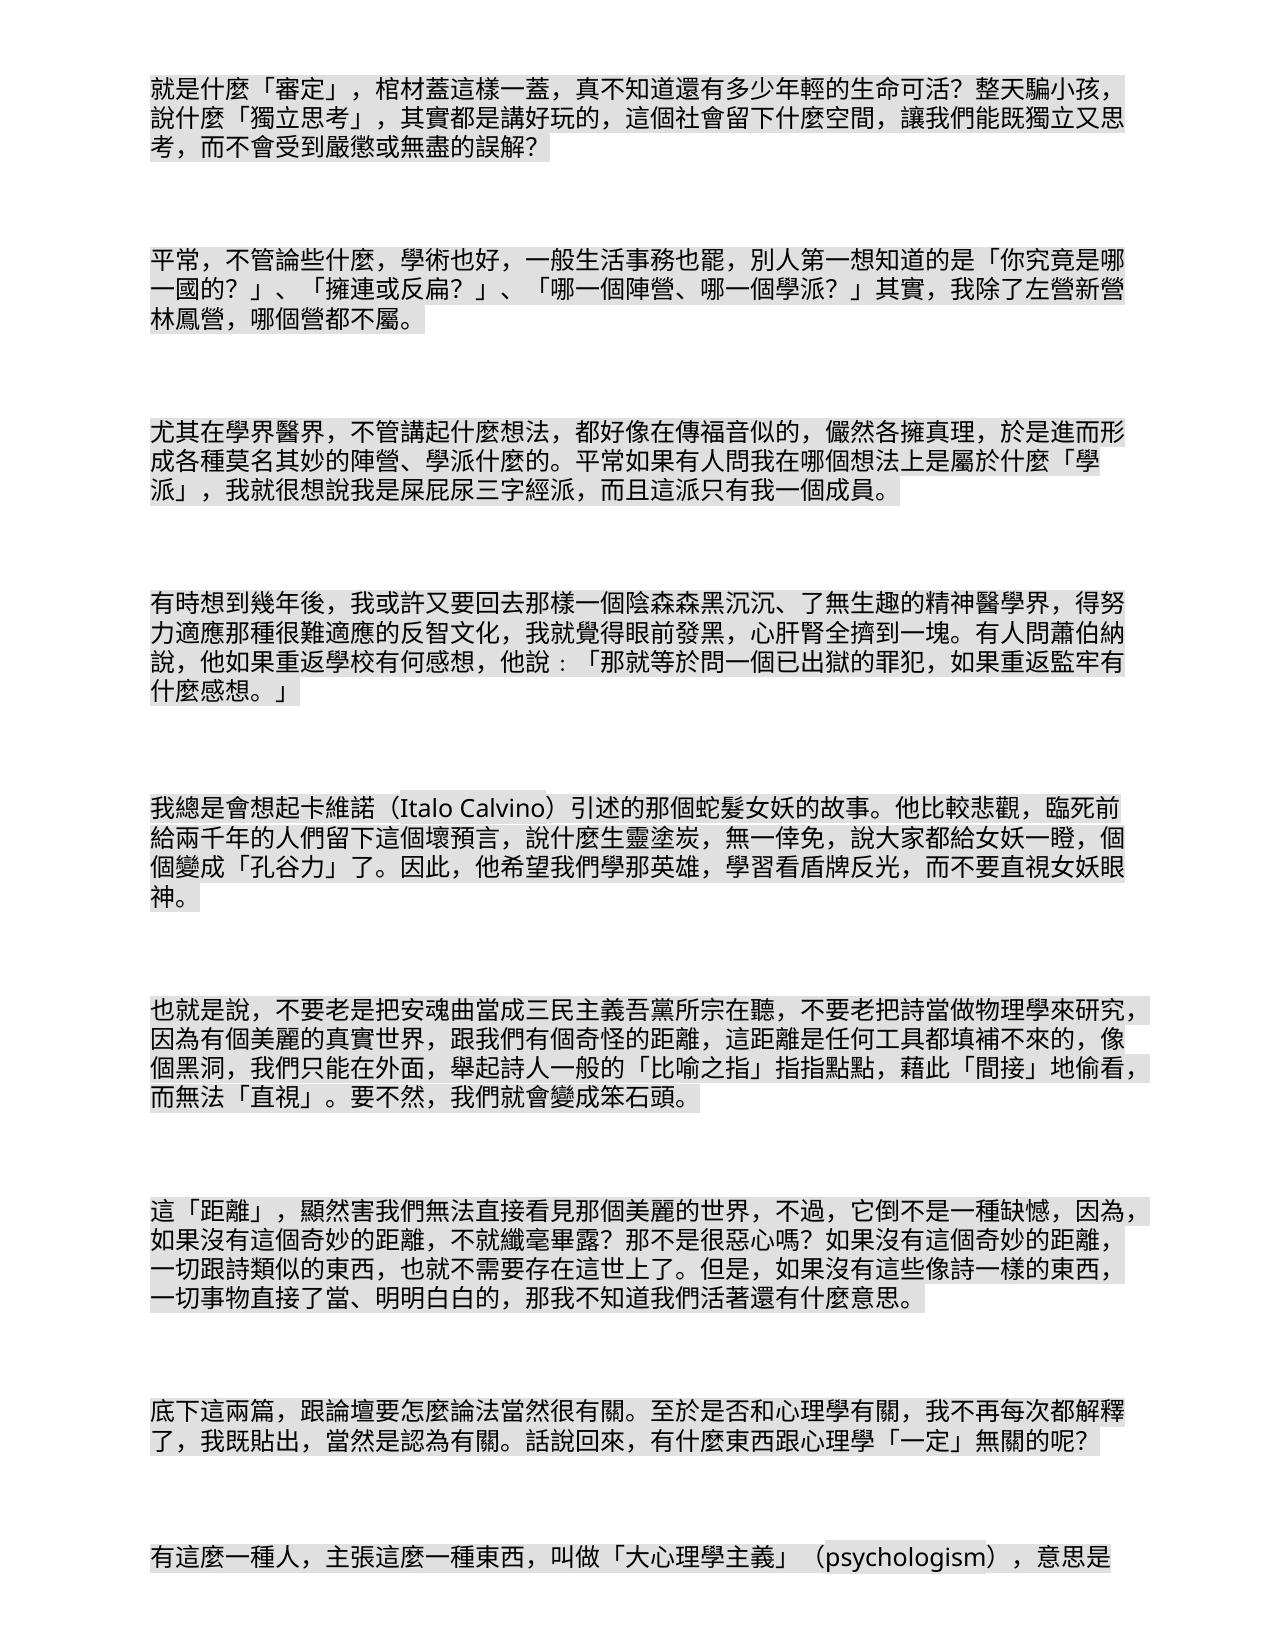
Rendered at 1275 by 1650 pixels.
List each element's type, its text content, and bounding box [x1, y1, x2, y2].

text 平常，不管論些什麼，學術也好，一般生活事務也罷，別人第一想知道的是「你究竟是哪一國的？」、「擁連或反扁？」、「哪一個陣營、哪一個學派？」其實，我除了左營新營林鳳營，哪個營都不屬。 [150, 247, 1125, 334]
text 這「距離」，顯然害我們無法直接看見那個美麗的世界，不過，它倒不是一種缺憾，因為，如果沒有這個奇妙的距離，不就纖毫畢露？那不是很惡心嗎？如果沒有這個奇妙的距離，一切跟詩類似的東西，也就不需要存在這世上了。但是，如果沒有這些像詩一樣的東西，一切事物直接了當、明明白白的，那我不知道我們活著還有什麼意思。 [150, 1197, 1125, 1313]
text 有時想到幾年後，我或許又要回去那樣一個陰森森黑沉沉、了無生趣的精神醫學界，得努力適應那種很難適應的反智文化，我就覺得眼前發黑，心肝腎全擠到一塊。有人問蕭伯納說，他如果重返學校有何感想，他說﹕「那就等於問一個已出獄的罪犯，如果重返監牢有什麼感想。」 [150, 590, 1125, 706]
text 我總是會想起卡維諾（Italo Calvino）引述的那個蛇髮女妖的故事。他比較悲觀，臨死前給兩千年的人們留下這個壞預言，說什麼生靈塗炭，無一倖免，說大家都給女妖一瞪，個個變成「孔谷力」了。因此，他希望我們學那英雄，學習看盾牌反光，而不要直視女妖眼神。 [150, 790, 1125, 912]
text 底下這兩篇，跟論壇要怎麼論法當然很有關。至於是否和心理學有關，我不再每次都解釋了，我既貼出，當然是認為有關。話說回來，有什麼東西跟心理學「一定」無關的呢？ [150, 1397, 1125, 1456]
text 有這麼一種人，主張這麼一種東西，叫做「大心理學主義」（psychologism），意思是說心理學是一切知識的基礎，特別是我們認為有知識上的高地位的邏輯、數學等等硬角色，更只是心理學的一個「分支」而已。比如說，我們相信「若P則Q相當於非Q則非P」，是因為我們心裏「如此認知」，是一種「心理法則」，而不是因為它是一個心理之外的客觀法則；如果上帝突然決定像調鬧鐘一樣，調整一下我們每個人的心靈，那也許「若P則Q」就變成相當於pig也說不定。 [150, 1540, 1125, 1574]
text 就是什麼「審定」，棺材蓋這樣一蓋，真不知道還有多少年輕的生命可活？整天騙小孩，說什麼「獨立思考」，其實都是講好玩的，這個社會留下什麼空間，讓我們能既獨立又思考，而不會受到嚴懲或無盡的誤解？ [150, 75, 1125, 162]
text 也就是說，不要老是把安魂曲當成三民主義吾黨所宗在聽，不要老把詩當做物理學來研究，因為有個美麗的真實世界，跟我們有個奇怪的距離，這距離是任何工具都填補不來的，像個黑洞，我們只能在外面，舉起詩人一般的「比喻之指」指指點點，藉此「間接」地偷看，而無法「直視」。要不然，我們就會變成笨石頭。 [150, 996, 1125, 1113]
text 尤其在學界醫界，不管講起什麼想法，都好像在傳福音似的，儼然各擁真理，於是進而形成各種莫名其妙的陣營、學派什麼的。平常如果有人問我在哪個想法上是屬於什麼「學派」，我就很想說我是屎屁尿三字經派，而且這派只有我一個成員。 [150, 418, 1125, 506]
